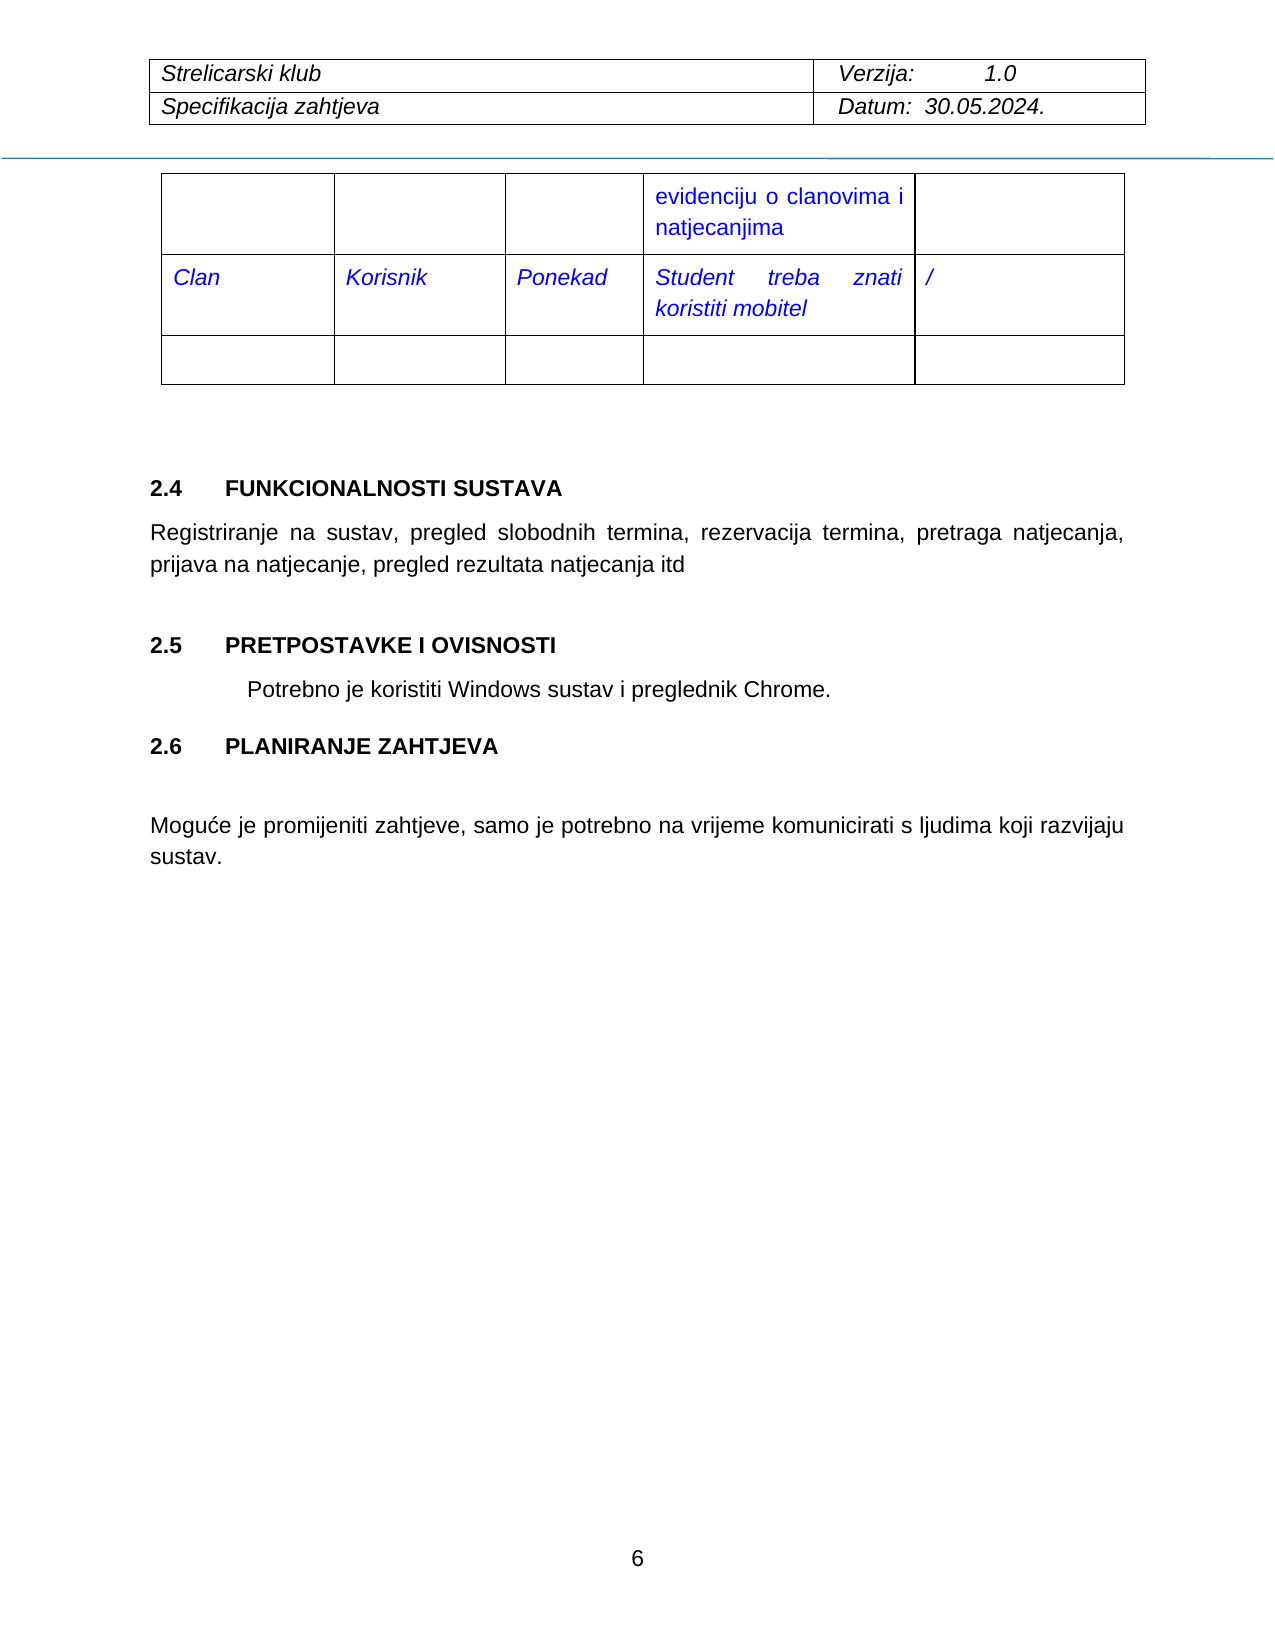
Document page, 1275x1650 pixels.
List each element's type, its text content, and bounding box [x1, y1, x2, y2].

table_cell Clan [162, 255, 334, 335]
table_cell evidenciju o clanovima i natjecanjima [644, 174, 914, 254]
table_cell [506, 174, 643, 254]
table_cell [335, 174, 505, 254]
text Moguće je promijeniti zahtjeve, samo je potrebno na vrijeme komunicirati s ljudima koji razvijaju sustav. [150, 812, 1125, 869]
table_cell Korisnik [335, 255, 505, 335]
text Potrebno je koristiti Windows sustav i preglednik Chrome. [247, 676, 1125, 703]
subtitle Funkcionalnosti SUSTAVA [150, 475, 1125, 501]
table_cell [506, 336, 643, 384]
table_cell Student treba znati koristiti mobitel [644, 255, 914, 335]
table_cell [916, 336, 1124, 384]
table_cell [644, 336, 914, 384]
table_cell [335, 336, 505, 384]
subtitle Planiranje zahtjeva [150, 733, 1125, 759]
subtitle Pretpostavke i ovisnosti [150, 632, 1125, 659]
table_cell / [916, 255, 1124, 335]
table_cell [162, 174, 334, 254]
table_cell [916, 174, 1124, 254]
table_cell [162, 336, 334, 384]
table_cell Ponekad [506, 255, 643, 335]
text Registriranje na sustav, pregled slobodnih termina, rezervacija termina, pretraga natjecanja, prijava na natjecanje, pregled rezultata natjecanja itd [150, 519, 1125, 577]
